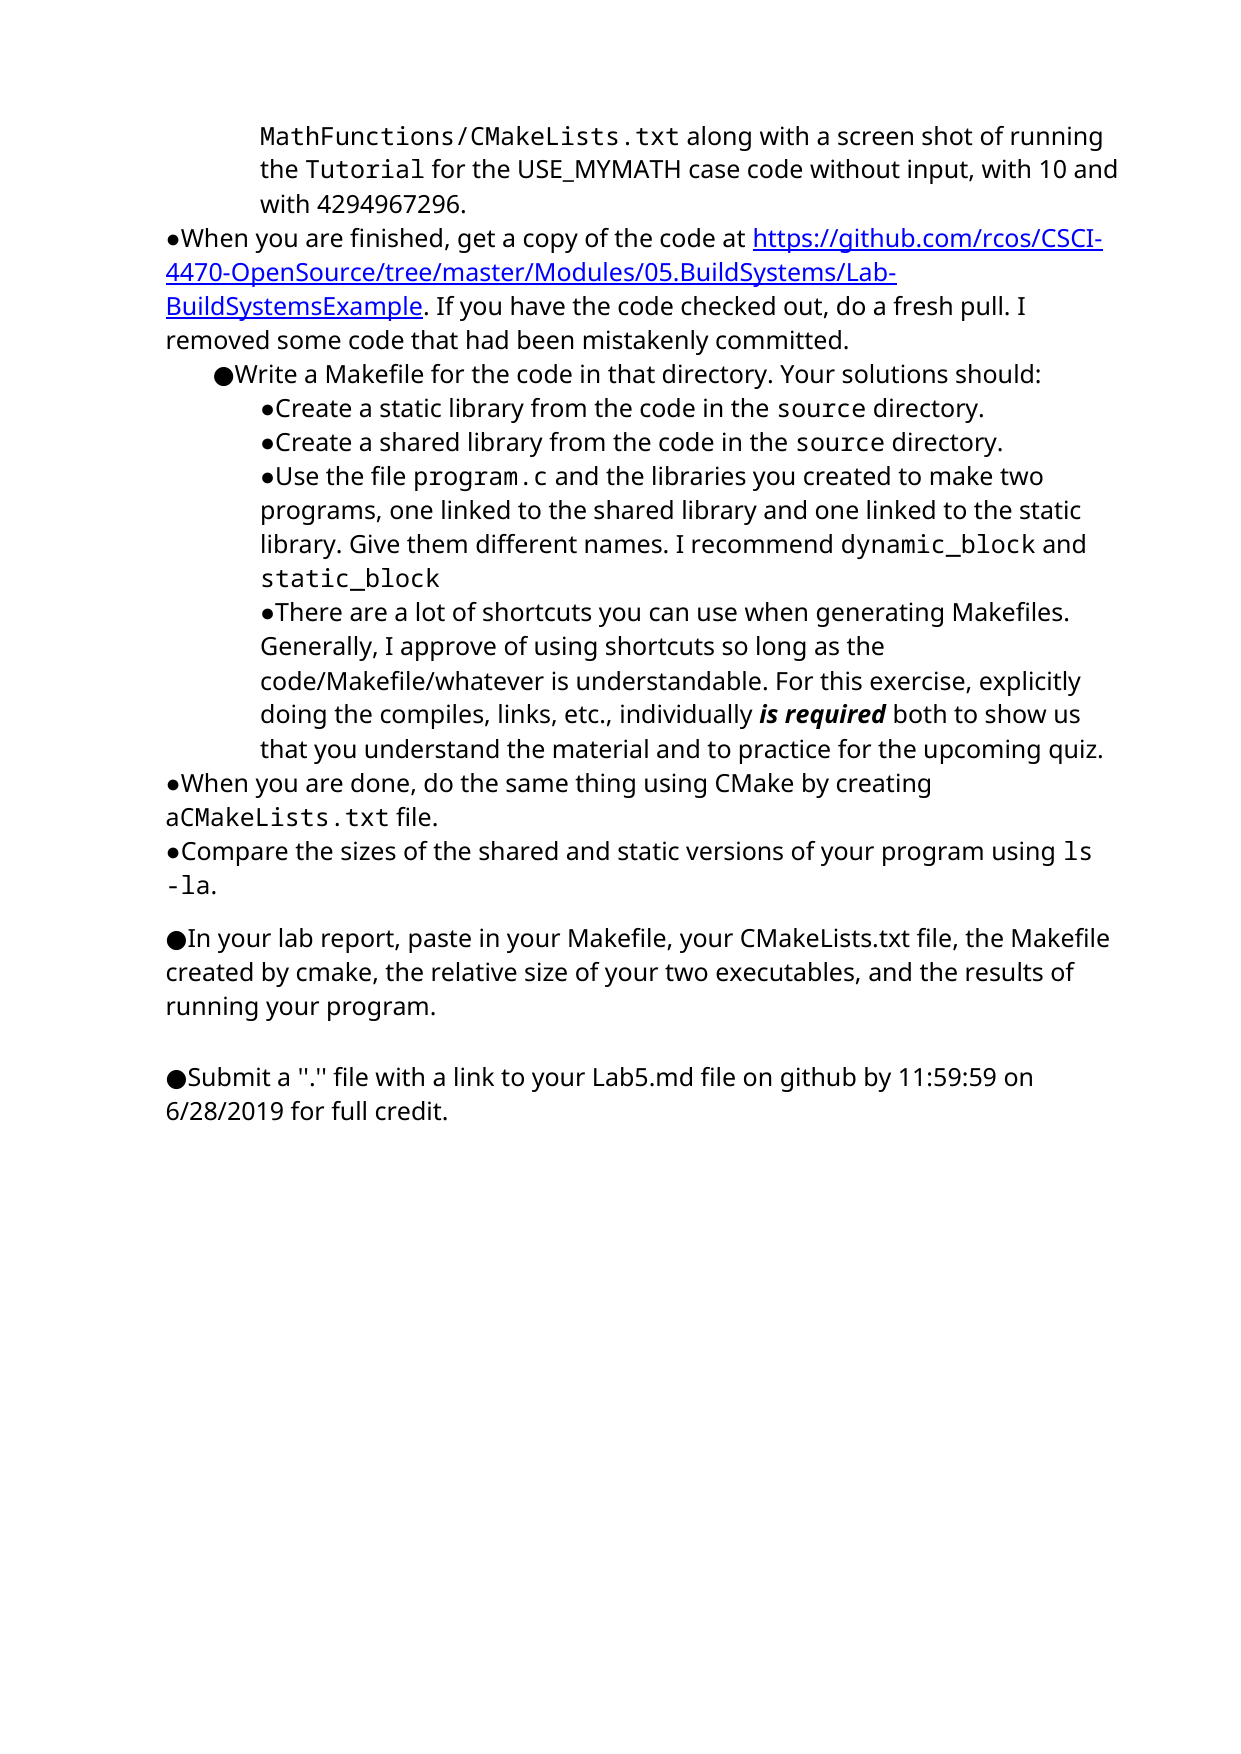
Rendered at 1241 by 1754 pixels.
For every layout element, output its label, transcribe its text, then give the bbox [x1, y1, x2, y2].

list MathFunctions/CMakeLists.txt along with a screen shot of running the Tutorial for the USE_MYMATH case code without input, with 10 and with 4294967296. [118, 118, 1122, 220]
list When you are done, do the same thing using CMake by creating aCMakeLists.txt file. [118, 765, 1122, 833]
list Create a static library from the code in the source directory. [118, 391, 1122, 425]
list Use the file program.c and the libraries you created to make two programs, one linked to the shared library and one linked to the static library. Give them different names. I recommend dynamic_block and static_block [118, 459, 1122, 595]
list Submit a ''.'' file with a link to your Lab5.md file on github by 11:59:59 on 6/28/2019 for full credit. [118, 1060, 1122, 1128]
list There are a lot of shortcuts you can use when generating Makefiles. Generally, I approve of using shortcuts so long as the code/Makefile/whatever is understandable. For this exercise, explicitly doing the compiles, links, etc., individually is required both to show us that you understand the material and to practice for the upcoming quiz. [118, 595, 1122, 765]
list Create a shared library from the code in the source directory. [118, 425, 1122, 459]
list In your lab report, paste in your Makefile, your CMakeLists.txt file, the Makefile created by cmake, the relative size of your two executables, and the results of running your program. [118, 920, 1122, 1022]
list When you are finished, get a copy of the code at https://github.com/rcos/CSCI-4470-OpenSource/tree/master/Modules/05.BuildSystems/Lab-BuildSystemsExample. If you have the code checked out, do a fresh pull. I removed some code that had been mistakenly committed. [118, 220, 1122, 357]
list Write a Makefile for the code in that directory. Your solutions should: [118, 357, 1122, 391]
list Compare the sizes of the shared and static versions of your program using ls -la. [118, 833, 1122, 902]
